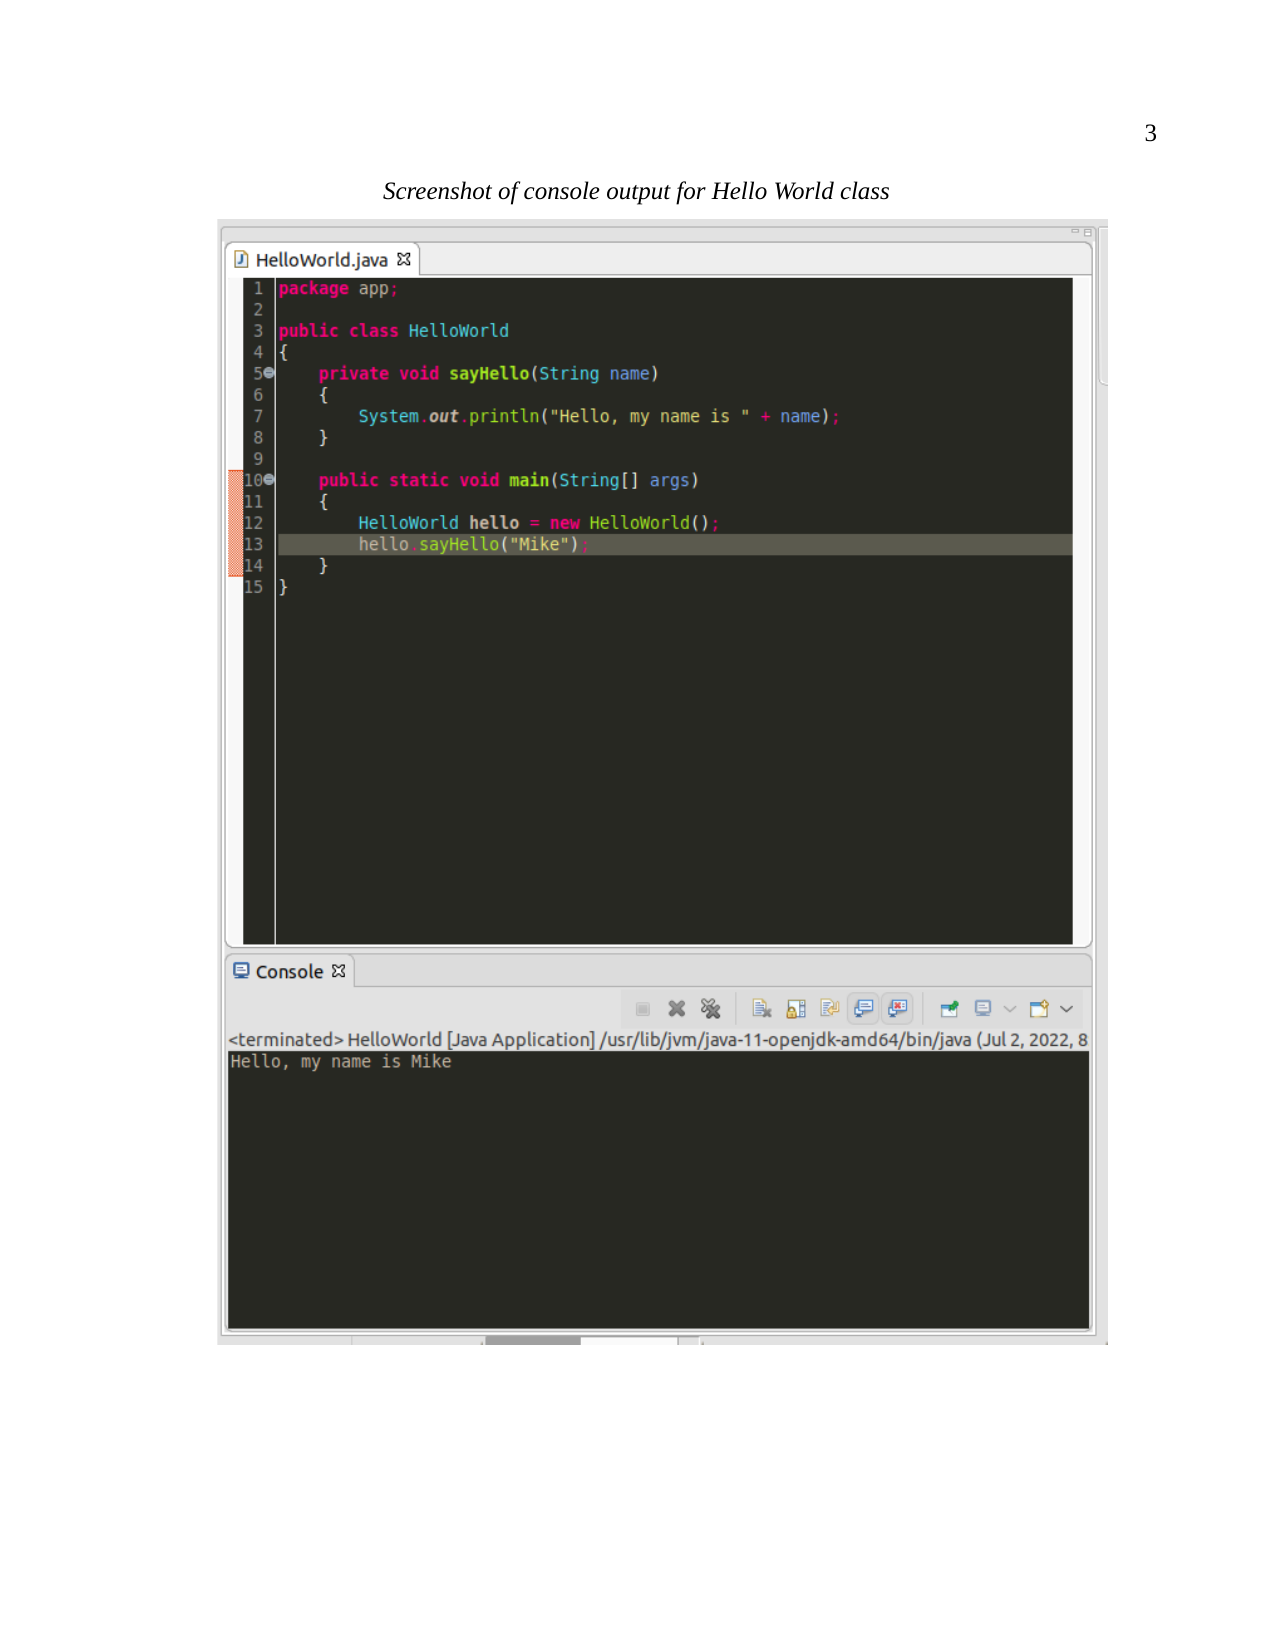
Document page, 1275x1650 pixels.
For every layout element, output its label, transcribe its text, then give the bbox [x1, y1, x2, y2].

text Screenshot of console output for Hello World class [118, 176, 1157, 205]
picture [217, 219, 1108, 1345]
